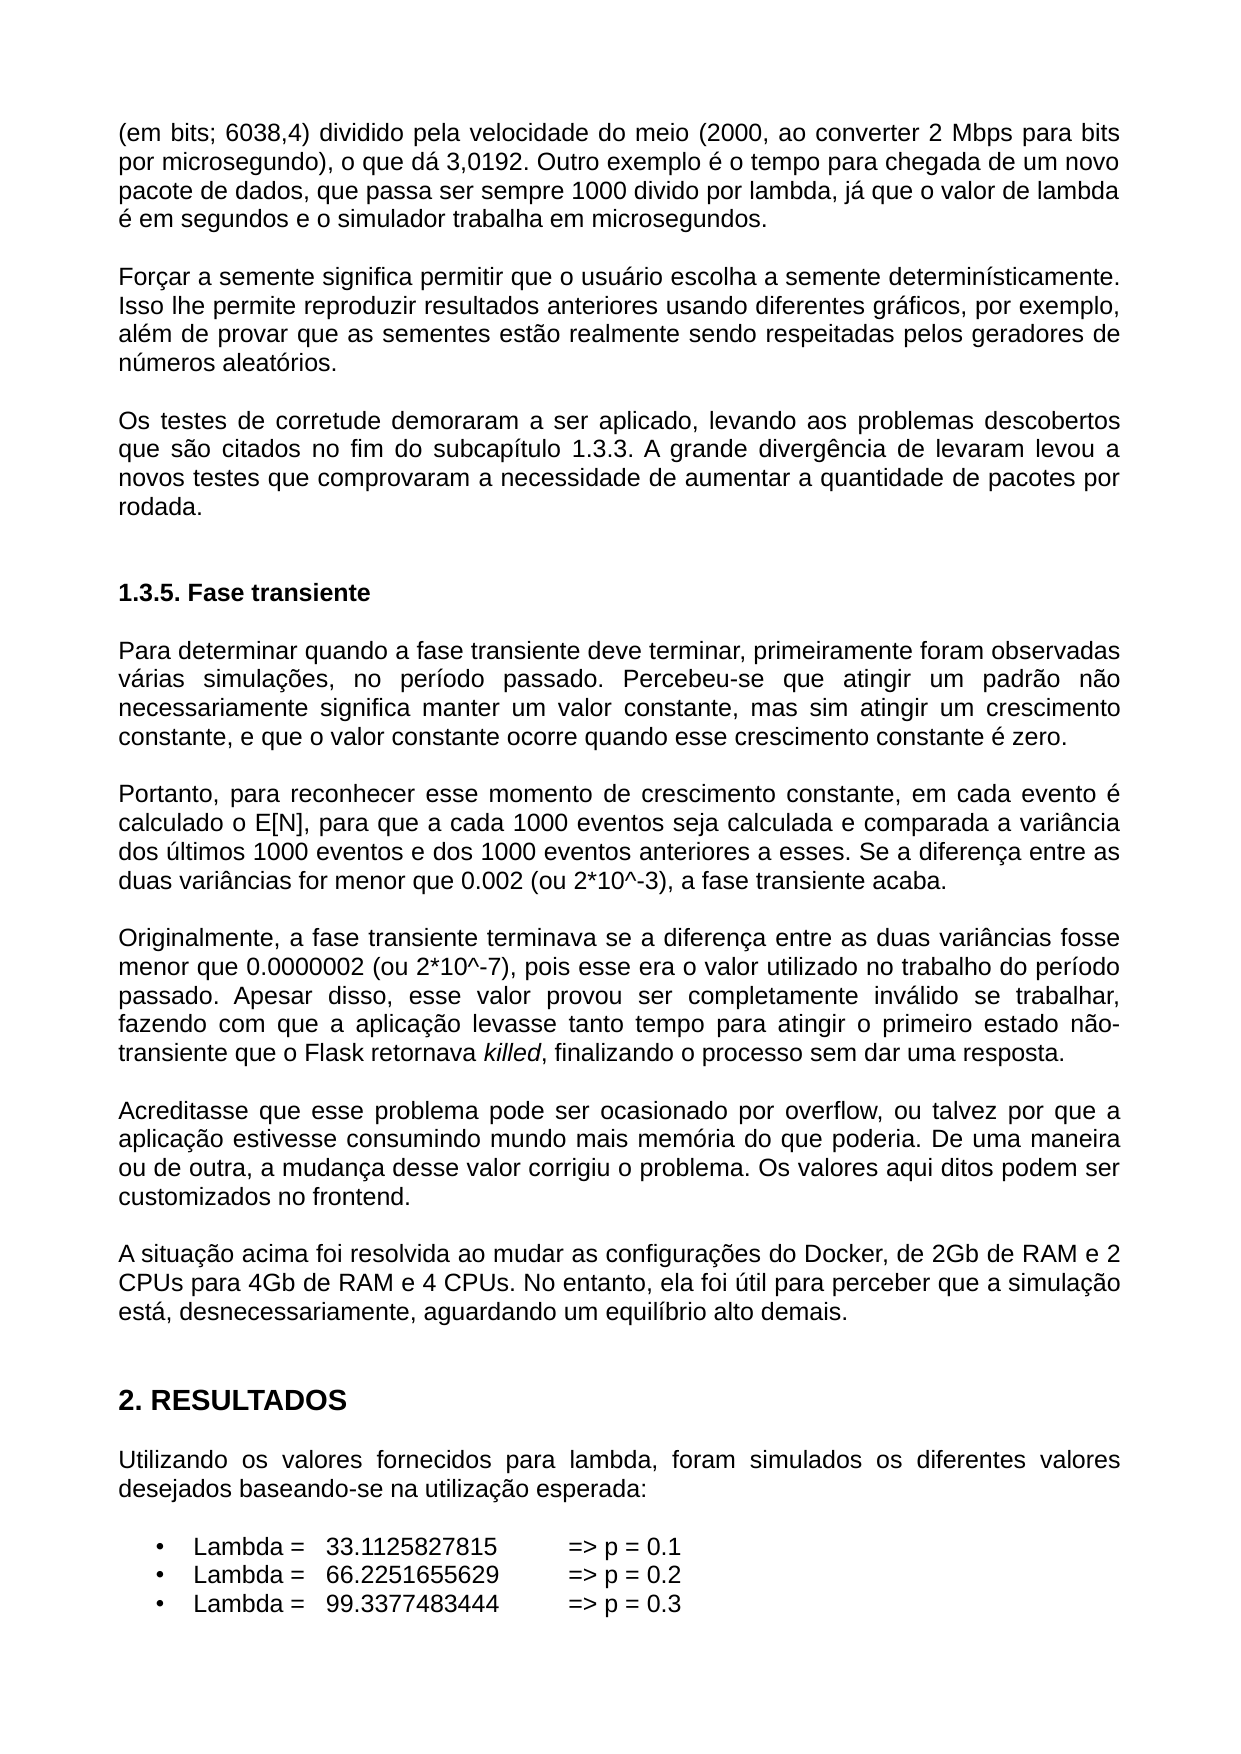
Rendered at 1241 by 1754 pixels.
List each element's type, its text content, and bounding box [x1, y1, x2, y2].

text Utilizando os valores fornecidos para lambda, foram simulados os diferentes valores desejados baseando-se na utilização esperada: [118, 1445, 1122, 1503]
text Portanto, para reconhecer esse momento de crescimento constante, em cada evento é calculado o E[N], para que a cada 1000 eventos seja calculada e comparada a variância dos últimos 1000 eventos e dos 1000 eventos anteriores a esses. Se a diferença entre as duas variâncias for menor que 0.002 (ou 2*10^-3), a fase transiente acaba. [118, 779, 1122, 894]
text Para determinar quando a fase transiente deve terminar, primeiramente foram observadas várias simulações, no período passado. Percebeu-se que atingir um padrão não necessariamente significa manter um valor constante, mas sim atingir um crescimento constante, e que o valor constante ocorre quando esse crescimento constante é zero. [118, 636, 1122, 751]
list Lambda = 66.2251655629 => p = 0.2 [156, 1561, 1122, 1589]
text Originalmente, a fase transiente terminava se a diferença entre as duas variâncias fosse menor que 0.0000002 (ou 2*10^-7), pois esse era o valor utilizado no trabalho do período passado. Apesar disso, esse valor provou ser completamente inválido se trabalhar, fazendo com que a aplicação levasse tanto tempo para atingir o primeiro estado não-transiente que o Flask retornava killed, finalizando o processo sem dar uma resposta. [118, 923, 1122, 1067]
text Forçar a semente significa permitir que o usuário escolha a semente determinísticamente. Isso lhe permite reproduzir resultados anteriores usando diferentes gráficos, por exemplo, além de provar que as sementes estão realmente sendo respeitadas pelos geradores de números aleatórios. [118, 262, 1122, 377]
text 2. RESULTADOS [118, 1383, 1122, 1417]
text 1.3.5. Fase transiente [118, 578, 1122, 607]
list Lambda = 33.1125827815 => p = 0.1 [156, 1532, 1122, 1561]
text A situação acima foi resolvida ao mudar as configurações do Docker, de 2Gb de RAM e 2 CPUs para 4Gb de RAM e 4 CPUs. No entanto, ela foi útil para perceber que a simulação está, desnecessariamente, aguardando um equilíbrio alto demais. [118, 1239, 1122, 1326]
list Lambda = 99.3377483444 => p = 0.3 [156, 1589, 1122, 1618]
text (em bits; 6038,4) dividido pela velocidade do meio (2000, ao converter 2 Mbps para bits por microsegundo), o que dá 3,0192. Outro exemplo é o tempo para chegada de um novo pacote de dados, que passa ser sempre 1000 divido por lambda, já que o valor de lambda é em segundos e o simulador trabalha em microsegundos. [118, 118, 1122, 233]
text Acreditasse que esse problema pode ser ocasionado por overflow, ou talvez por que a aplicação estivesse consumindo mundo mais memória do que poderia. De uma maneira ou de outra, a mudança desse valor corrigiu o problema. Os valores aqui ditos podem ser customizados no frontend. [118, 1096, 1122, 1211]
text Os testes de corretude demoraram a ser aplicado, levando aos problemas descobertos que são citados no fim do subcapítulo 1.3.3. A grande divergência de levaram levou a novos testes que comprovaram a necessidade de aumentar a quantidade de pacotes por rodada. [118, 406, 1122, 521]
